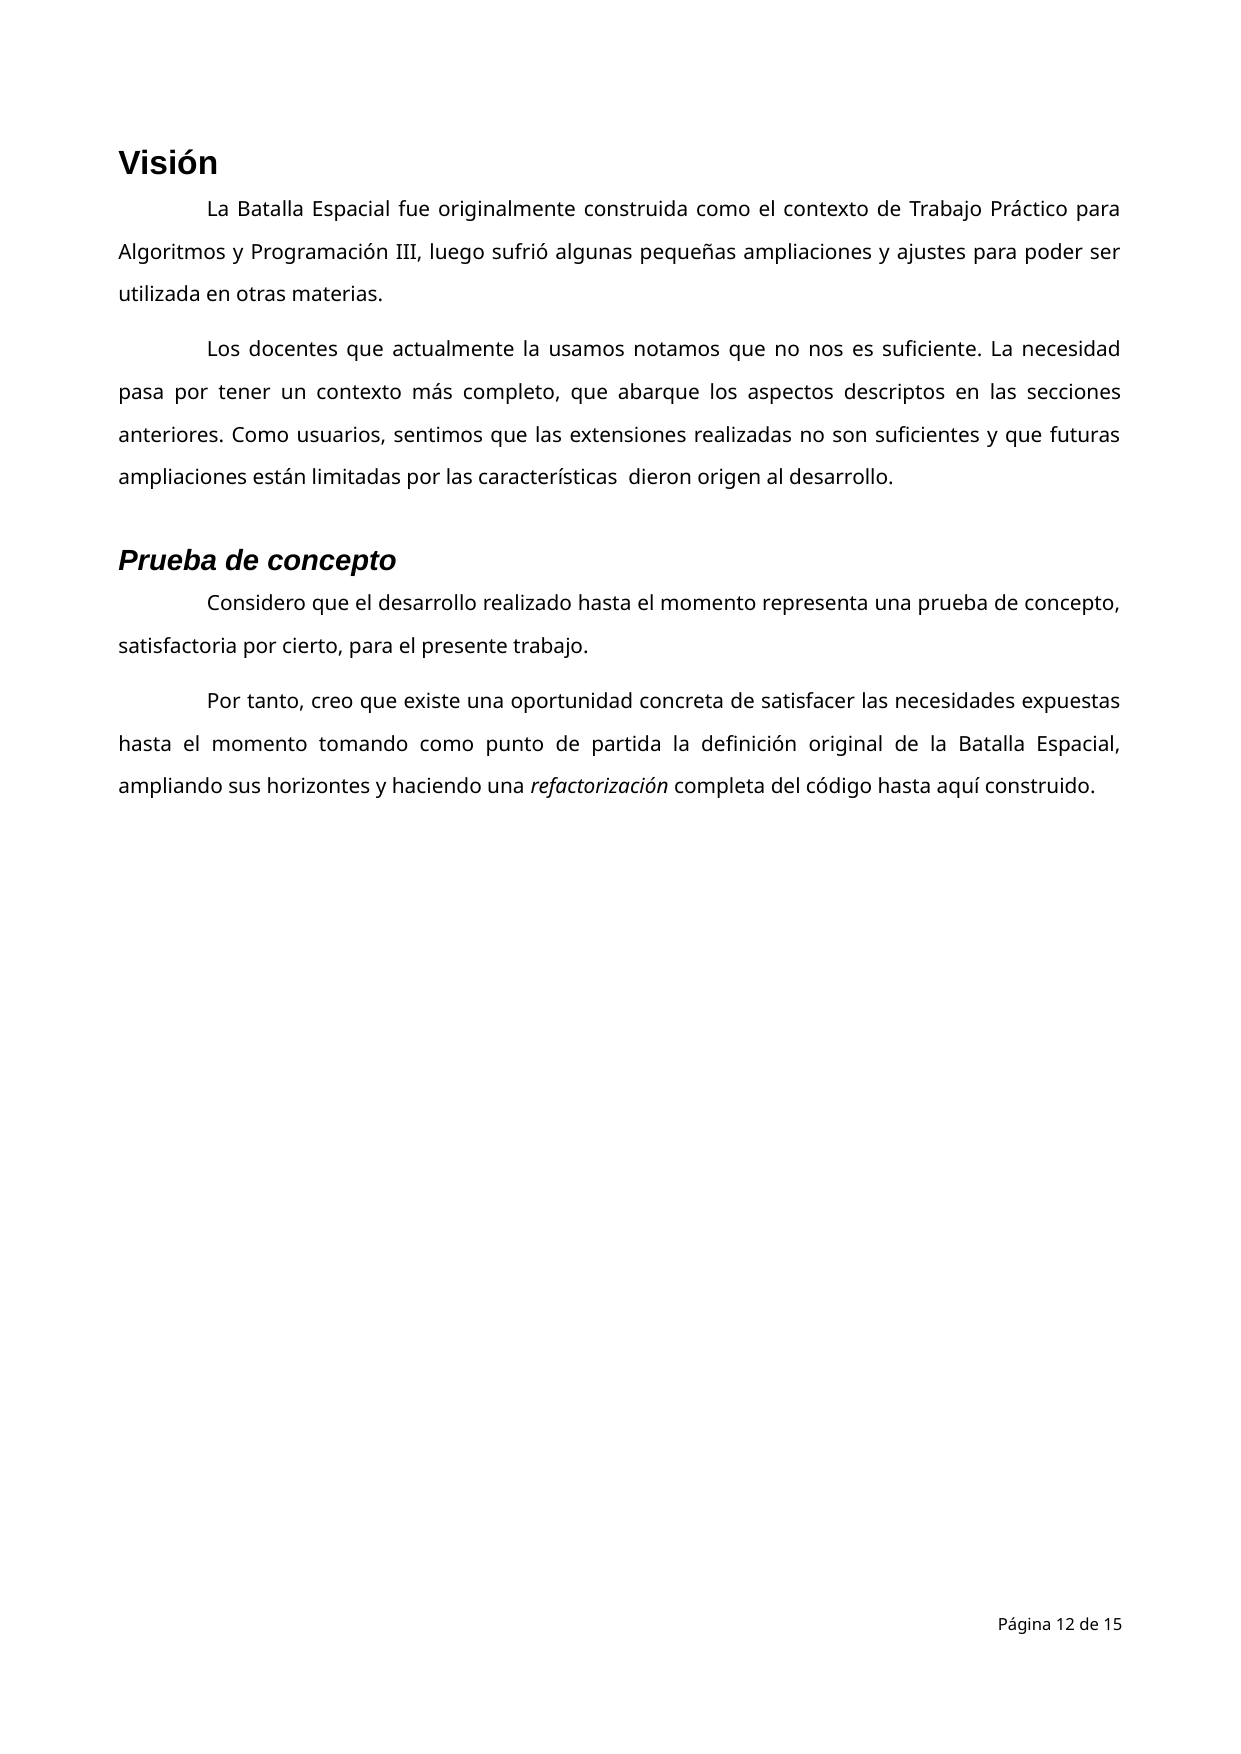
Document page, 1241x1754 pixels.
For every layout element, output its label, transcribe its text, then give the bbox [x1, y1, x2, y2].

subtitle Visión [118, 143, 1122, 182]
text Los docentes que actualmente la usamos notamos que no nos es suficiente. La necesidad pasa por tener un contexto más completo, que abarque los aspectos descriptos en las secciones anteriores. Como usuarios, sentimos que las extensiones realizadas no son suficientes y que futuras ampliaciones están limitadas por las características dieron origen al desarrollo. [118, 334, 1122, 491]
text Por tanto, creo que existe una oportunidad concreta de satisfacer las necesidades expuestas hasta el momento tomando como punto de partida la definición original de la Batalla Espacial, ampliando sus horizontes y haciendo una refactorización completa del código hasta aquí construido. [118, 686, 1122, 800]
subtitle Prueba de concepto [118, 542, 1122, 576]
text La Batalla Espacial fue originalmente construida como el contexto de Trabajo Práctico para Algoritmos y Programación III, luego sufrió algunas pequeñas ampliaciones y ajustes para poder ser utilizada en otras materias. [118, 194, 1122, 308]
text Considero que el desarrollo realizado hasta el momento representa una prueba de concepto, satisfactoria por cierto, para el presente trabajo. [118, 588, 1122, 659]
